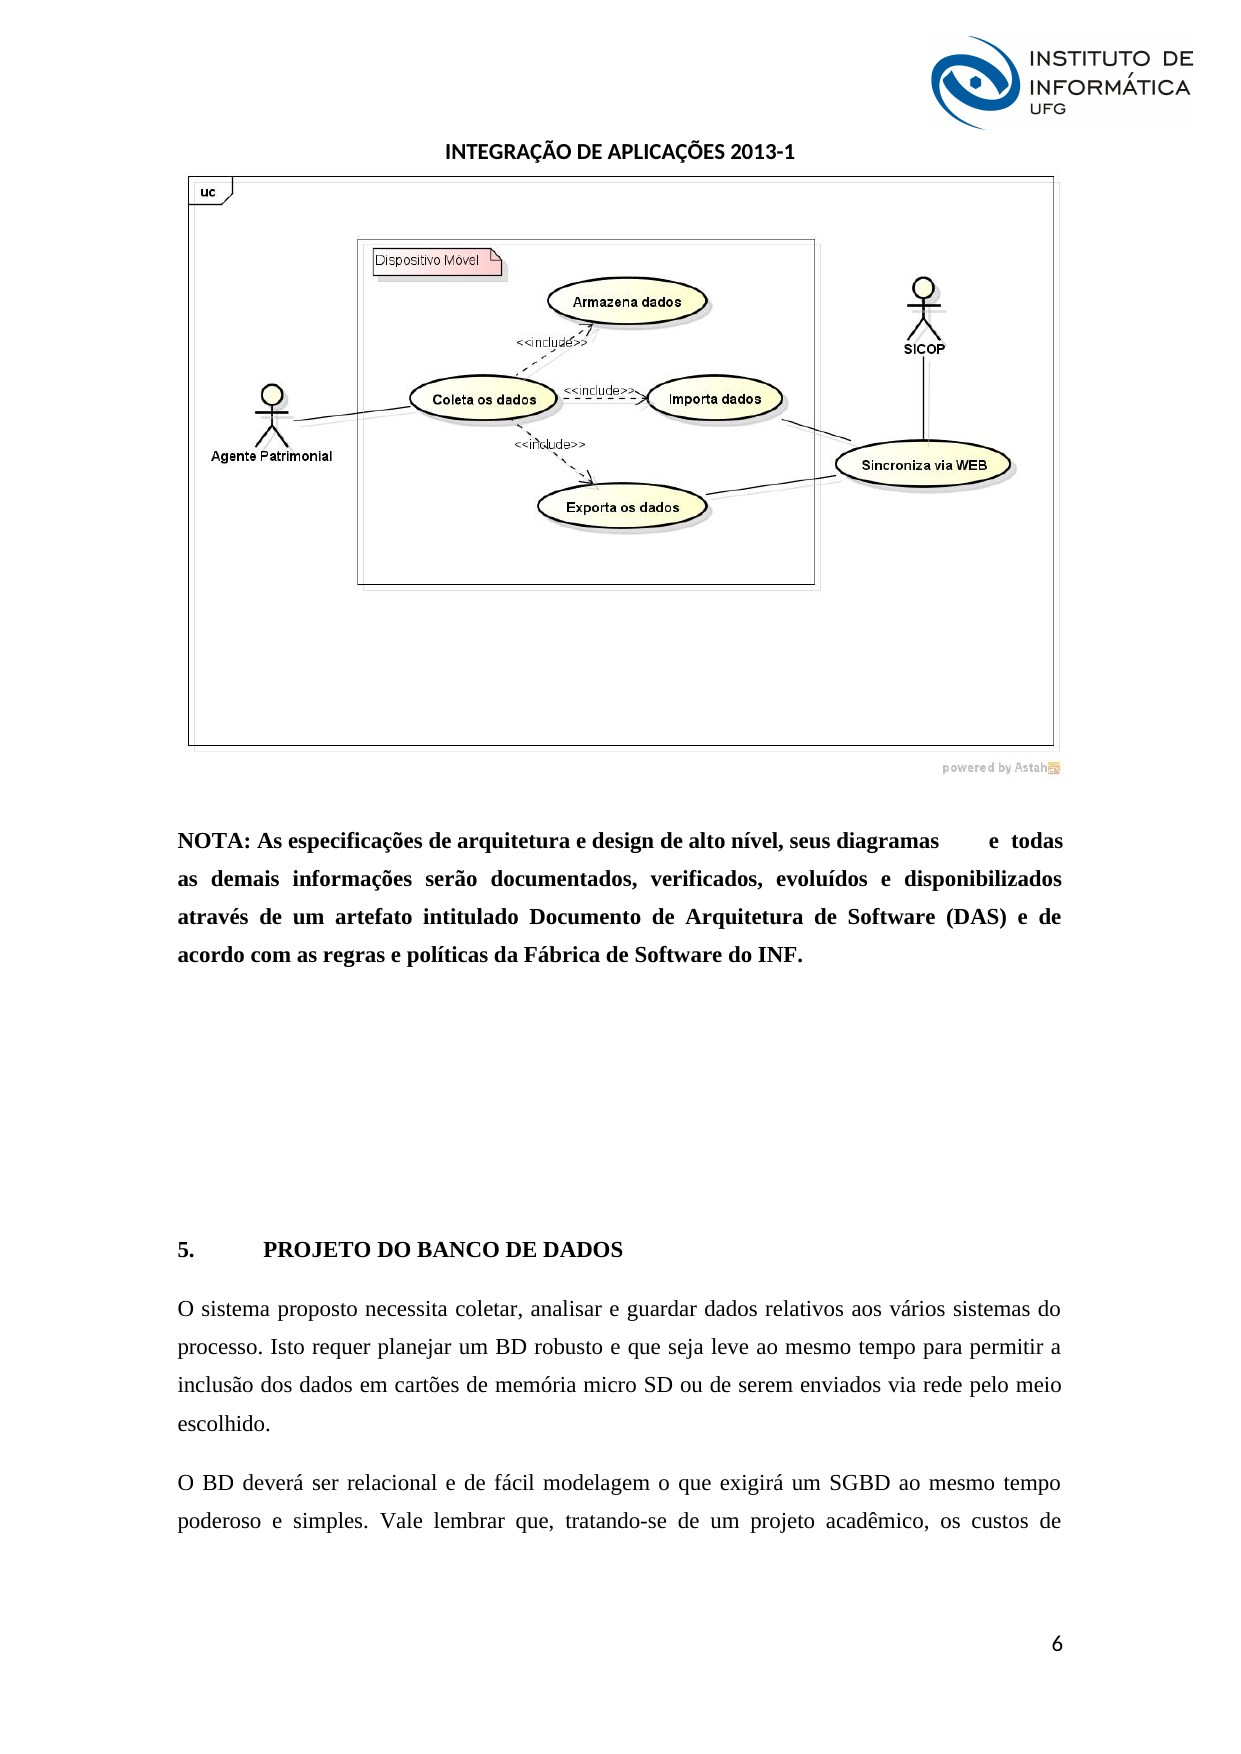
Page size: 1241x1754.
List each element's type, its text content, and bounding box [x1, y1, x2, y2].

text 5. PROJETO DO BANCO DE DADOS [177, 1237, 1063, 1263]
picture [931, 36, 1194, 130]
text NOTA: As especificações de arquitetura e design de alto nível, seus diagramas e todas as demais informações serão documentados, verificados, evoluídos e disponibilizados através de um artefato intitulado Documento de Arquitetura de Software (DAS) e de acordo com as regras e políticas da Fábrica de Software do INF. [177, 828, 1063, 968]
text O sistema proposto necessita coletar, analisar e guardar dados relativos aos vários sistemas do processo. Isto requer planejar um BD robusto e que seja leve ao mesmo tempo para permitir a inclusão dos dados em cartões de memória micro SD ou de serem enviados via rede pelo meio escolhido. [177, 1296, 1063, 1436]
picture [177, 165, 1063, 778]
text O BD deverá ser relacional e de fácil modelagem o que exigirá um SGBD ao mesmo tempo poderoso e simples. Vale lembrar que, tratando-se de um projeto acadêmico, os custos de [177, 1469, 1063, 1533]
